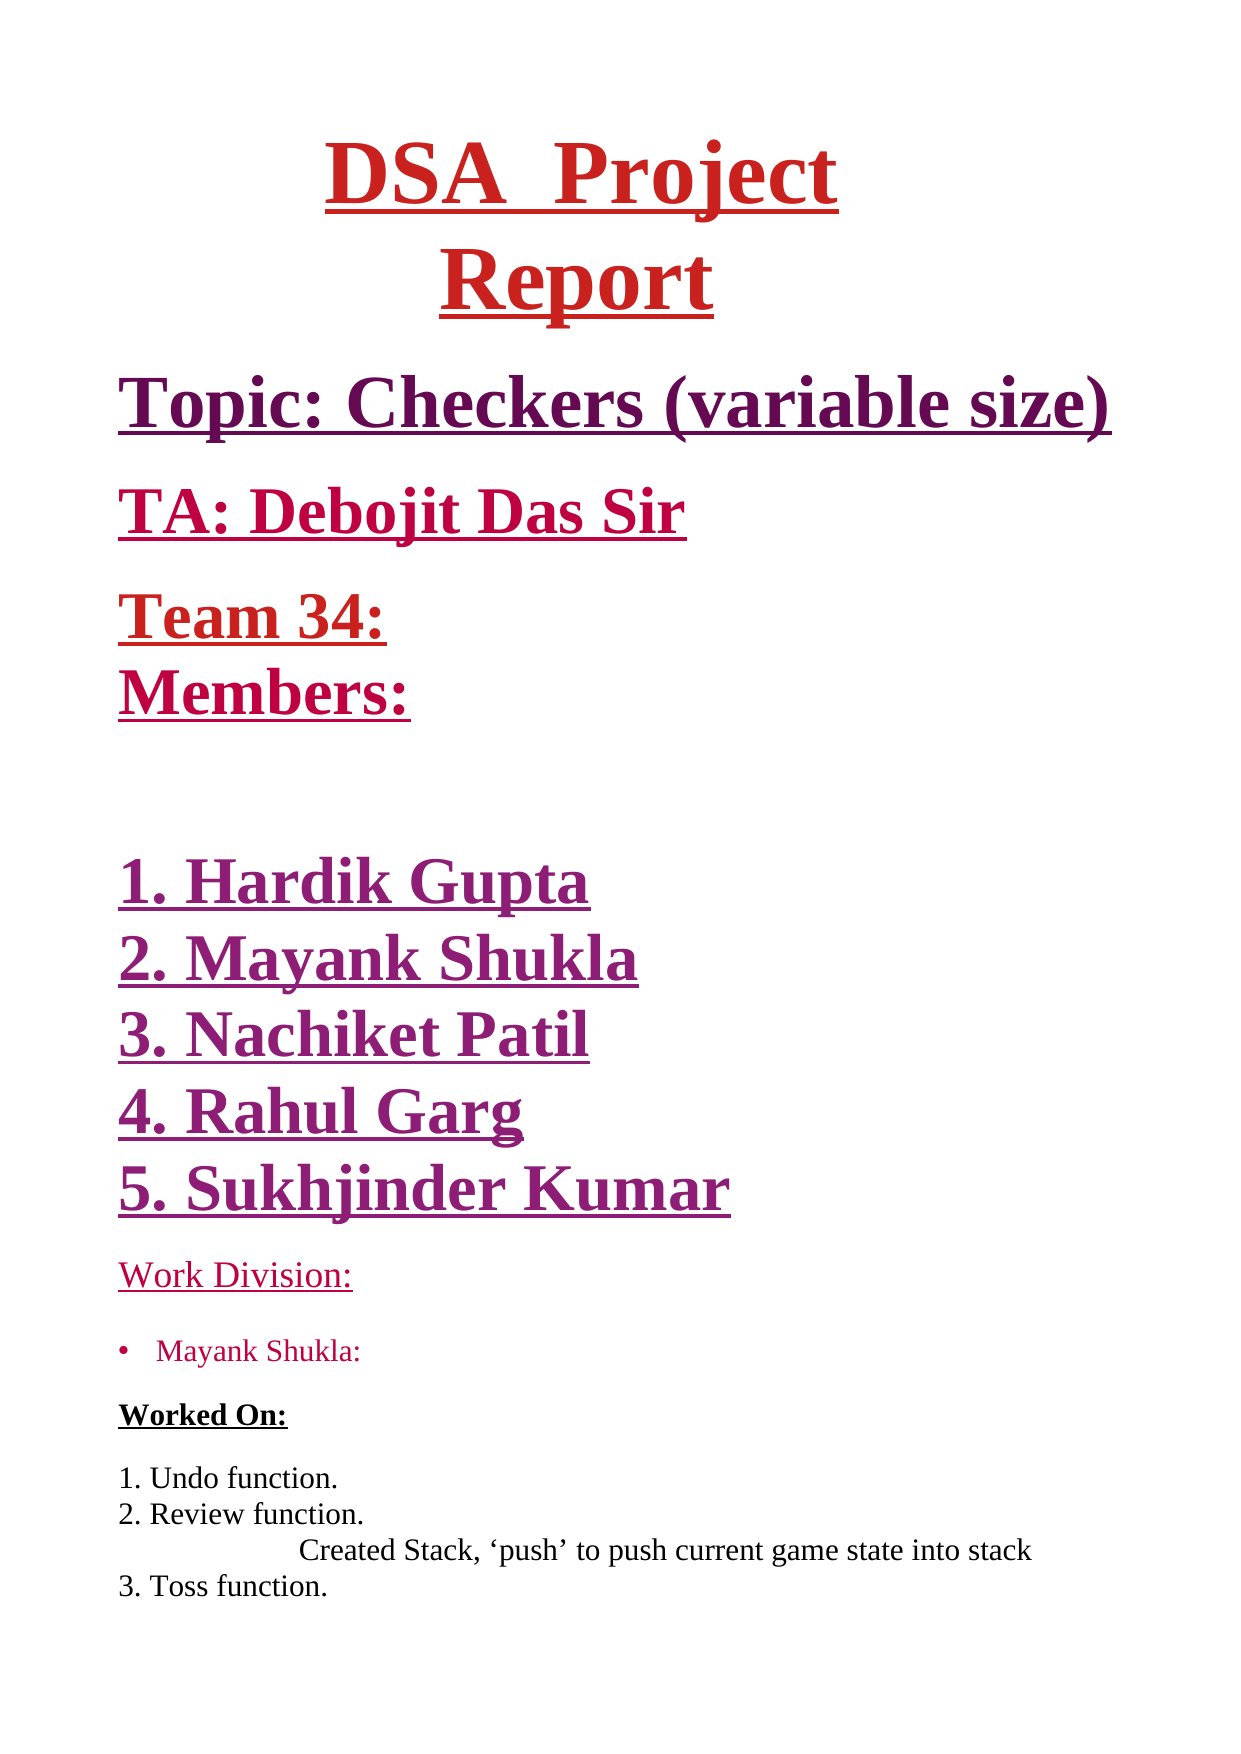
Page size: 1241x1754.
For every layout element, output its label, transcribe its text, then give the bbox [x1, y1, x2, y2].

list Mayank Shukla: [81, 1332, 1122, 1368]
text 1. Undo function. [118, 1460, 1122, 1496]
text Report [118, 223, 1122, 329]
text 3. Toss function. [118, 1567, 1122, 1603]
text 5. Sukhjinder Kumar [118, 1148, 1122, 1225]
text Team 34: [118, 576, 1122, 653]
text Created Stack, ‘push’ to push current game state into stack [118, 1532, 1122, 1567]
text Members: [118, 653, 1122, 729]
text DSA Project [118, 118, 1122, 223]
text 2. Mayank Shukla [118, 918, 1122, 995]
text 4. Rahul Garg [118, 1071, 1122, 1148]
text Work Division: [118, 1253, 1122, 1296]
text 2. Review function. [118, 1496, 1122, 1532]
text 3. Nachiket Patil [118, 995, 1122, 1071]
text Topic: Checkers (variable size) [118, 357, 1122, 443]
text TA: Debojit Das Sir [118, 471, 1122, 548]
text 1. Hardik Gupta [118, 841, 1122, 918]
text Worked On: [118, 1396, 1122, 1432]
